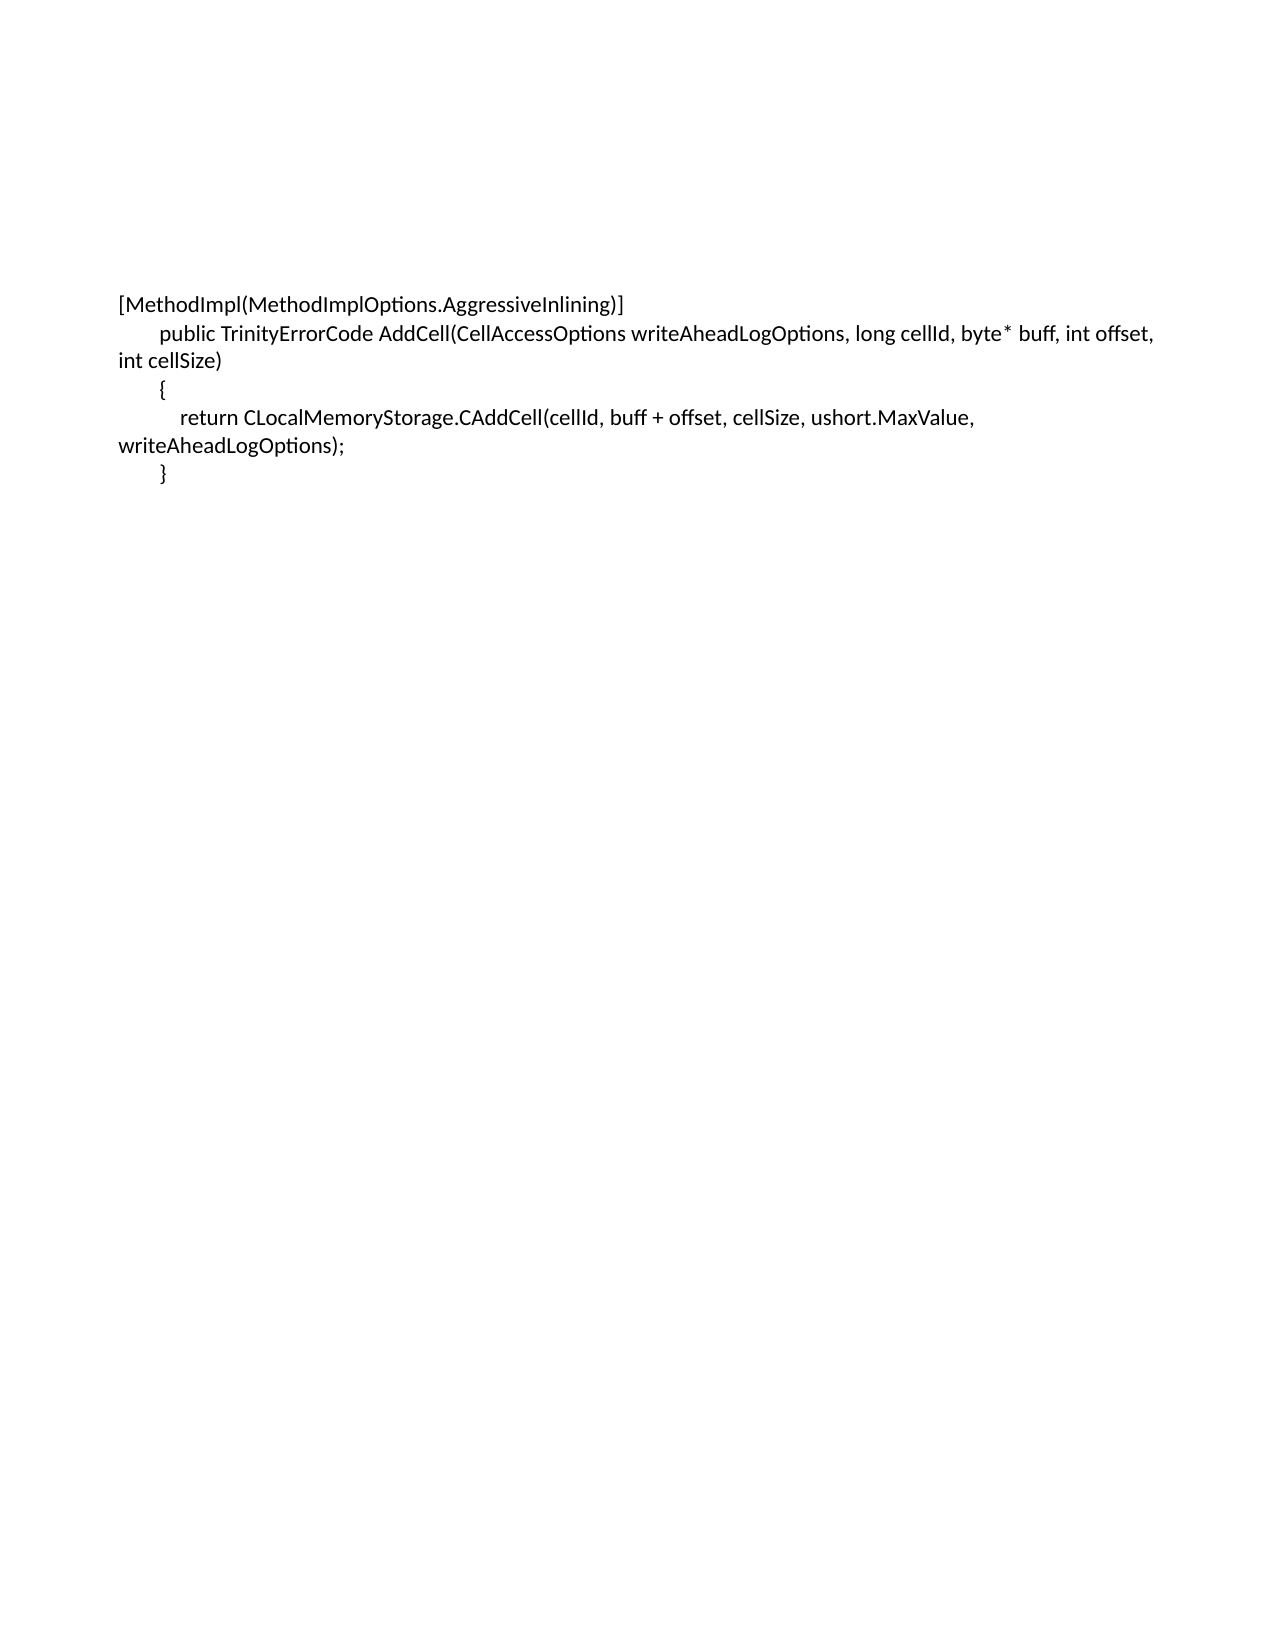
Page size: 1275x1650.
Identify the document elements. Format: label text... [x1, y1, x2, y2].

text public TrinityErrorCode AddCell(CellAccessOptions writeAheadLogOptions, long cellId, byte* buff, int offset, int cellSize) [118, 319, 1157, 375]
text return CLocalMemoryStorage.CAddCell(cellId, buff + offset, cellSize, ushort.MaxValue, writeAheadLogOptions); [118, 403, 1157, 459]
text [MethodImpl(MethodImplOptions.AggressiveInlining)] [118, 291, 1157, 319]
text { [118, 375, 1157, 403]
text } [118, 459, 1157, 487]
